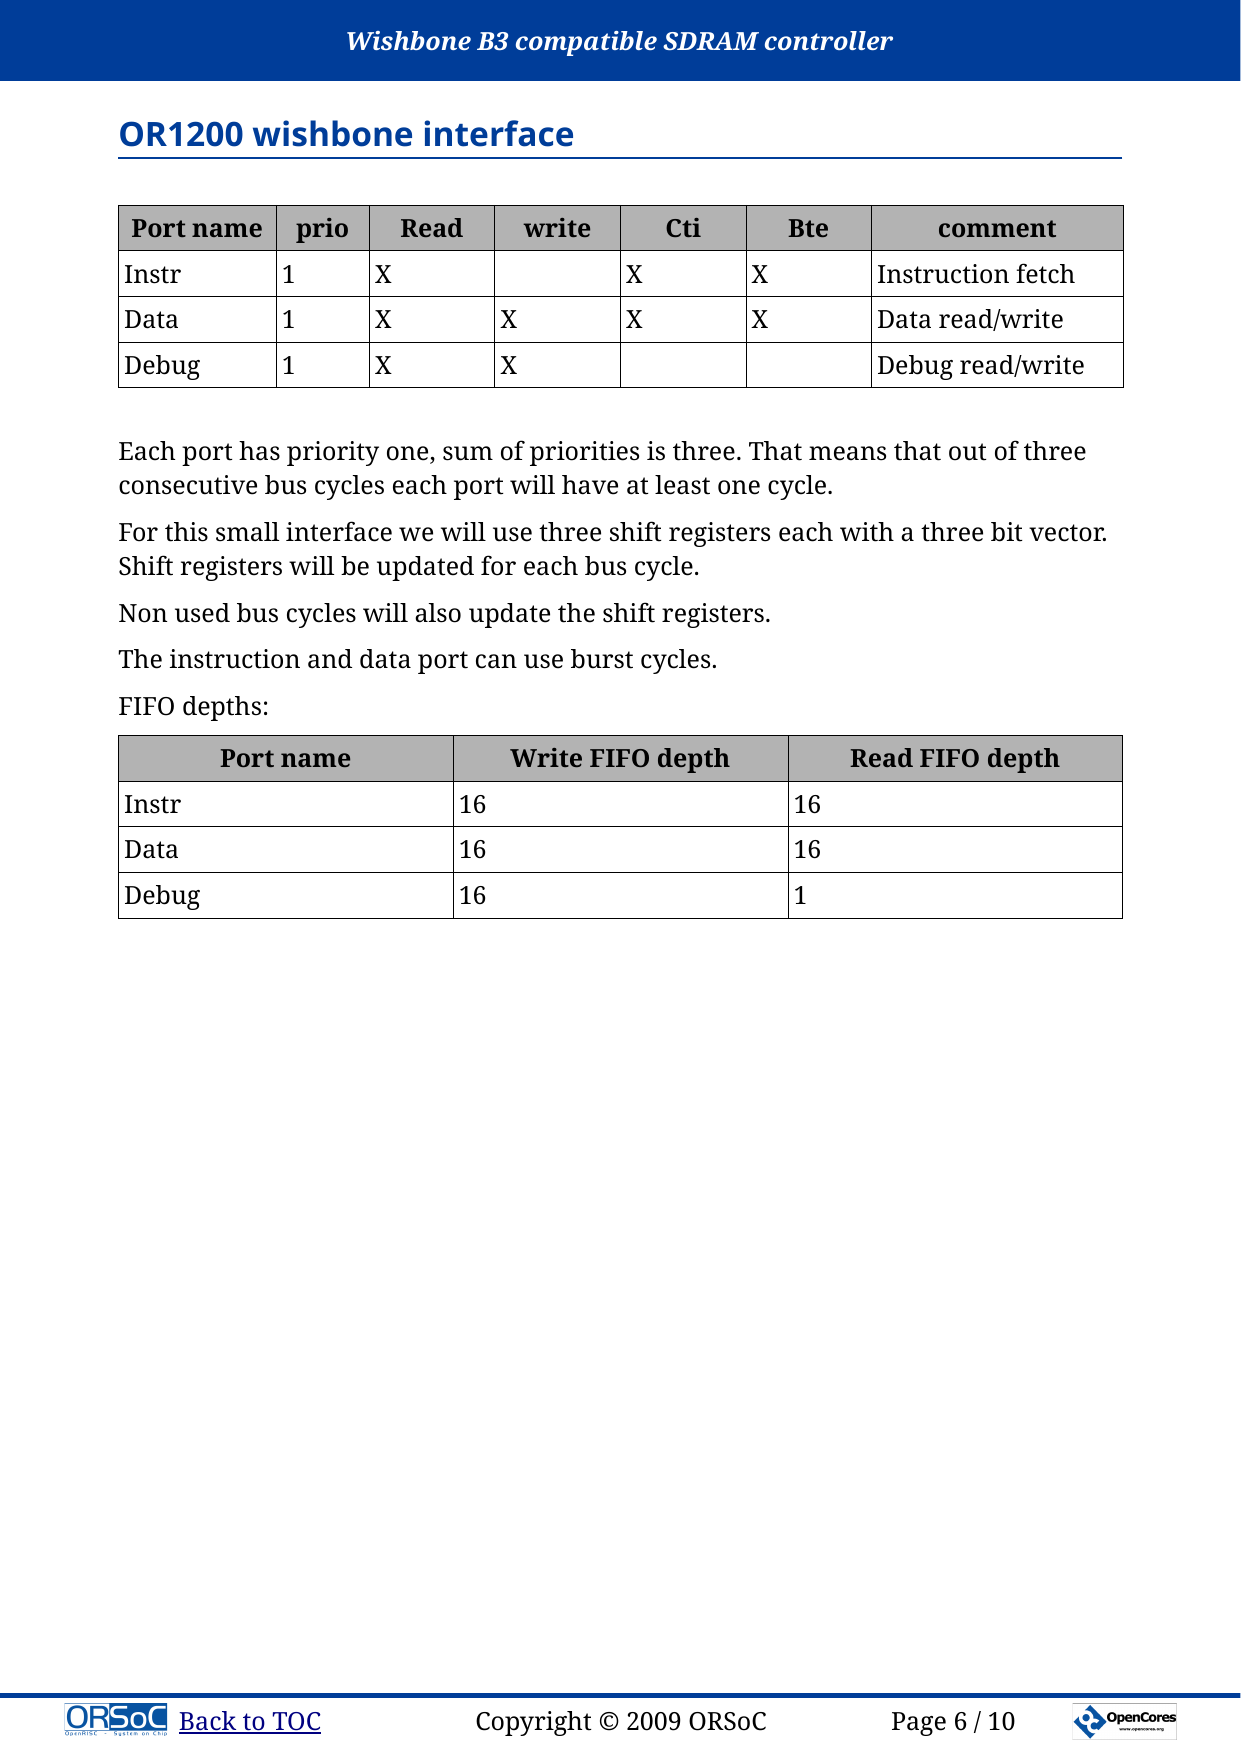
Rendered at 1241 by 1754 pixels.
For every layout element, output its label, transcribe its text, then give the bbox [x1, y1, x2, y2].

table_cell Data read/write [872, 297, 1123, 342]
table_cell [747, 343, 871, 387]
text Non used bus cycles will also update the shift registers. [118, 595, 1122, 629]
table_cell 1 [277, 297, 369, 342]
table_cell Data [119, 297, 276, 342]
table_header comment [872, 206, 1123, 250]
table_header Bte [747, 206, 871, 250]
table_cell 16 [454, 827, 788, 872]
table_cell X [370, 251, 494, 296]
text Each port has priority one, sum of priorities is three. That means that out of three consecutive bus cycles each port will have at least one cycle. [118, 434, 1122, 502]
table_cell X [747, 297, 871, 342]
text For this small interface we will use three shift registers each with a three bit vector. Shift registers will be updated for each bus cycle. [118, 514, 1122, 583]
text The instruction and data port can use burst cycles. [118, 642, 1122, 676]
table_cell X [747, 251, 871, 296]
table_cell X [495, 297, 620, 342]
table_cell [621, 343, 746, 387]
table_header Port name [119, 206, 276, 250]
subtitle OR1200 wishbone interface [118, 111, 1122, 157]
table_header write [495, 206, 620, 250]
table_header Port name [119, 736, 453, 781]
table_cell Debug [119, 873, 453, 917]
table_cell 1 [277, 251, 369, 296]
table_cell 16 [789, 782, 1122, 826]
table_header Cti [621, 206, 746, 250]
table_cell X [621, 297, 746, 342]
table_header prio [277, 206, 369, 250]
table_header Read [370, 206, 494, 250]
table_cell 1 [789, 873, 1122, 917]
table_cell Instr [119, 782, 453, 826]
picture [1072, 1703, 1177, 1740]
table_cell X [370, 343, 494, 387]
table_cell Debug read/write [872, 343, 1123, 387]
table_cell Instruction fetch [872, 251, 1123, 296]
table_header Read FIFO depth [789, 736, 1122, 781]
table_cell X [370, 297, 494, 342]
table_cell 16 [454, 873, 788, 917]
table_header Write FIFO depth [454, 736, 788, 781]
table_cell X [495, 343, 620, 387]
table_cell 16 [454, 782, 788, 826]
picture [64, 1703, 168, 1736]
table_cell 1 [277, 343, 369, 387]
table_cell Debug [119, 343, 276, 387]
table_cell Instr [119, 251, 276, 296]
text FIFO depths: [118, 688, 1122, 722]
table_cell X [621, 251, 746, 296]
table_cell [495, 251, 620, 296]
table_cell Data [119, 827, 453, 872]
table_cell 16 [789, 827, 1122, 872]
